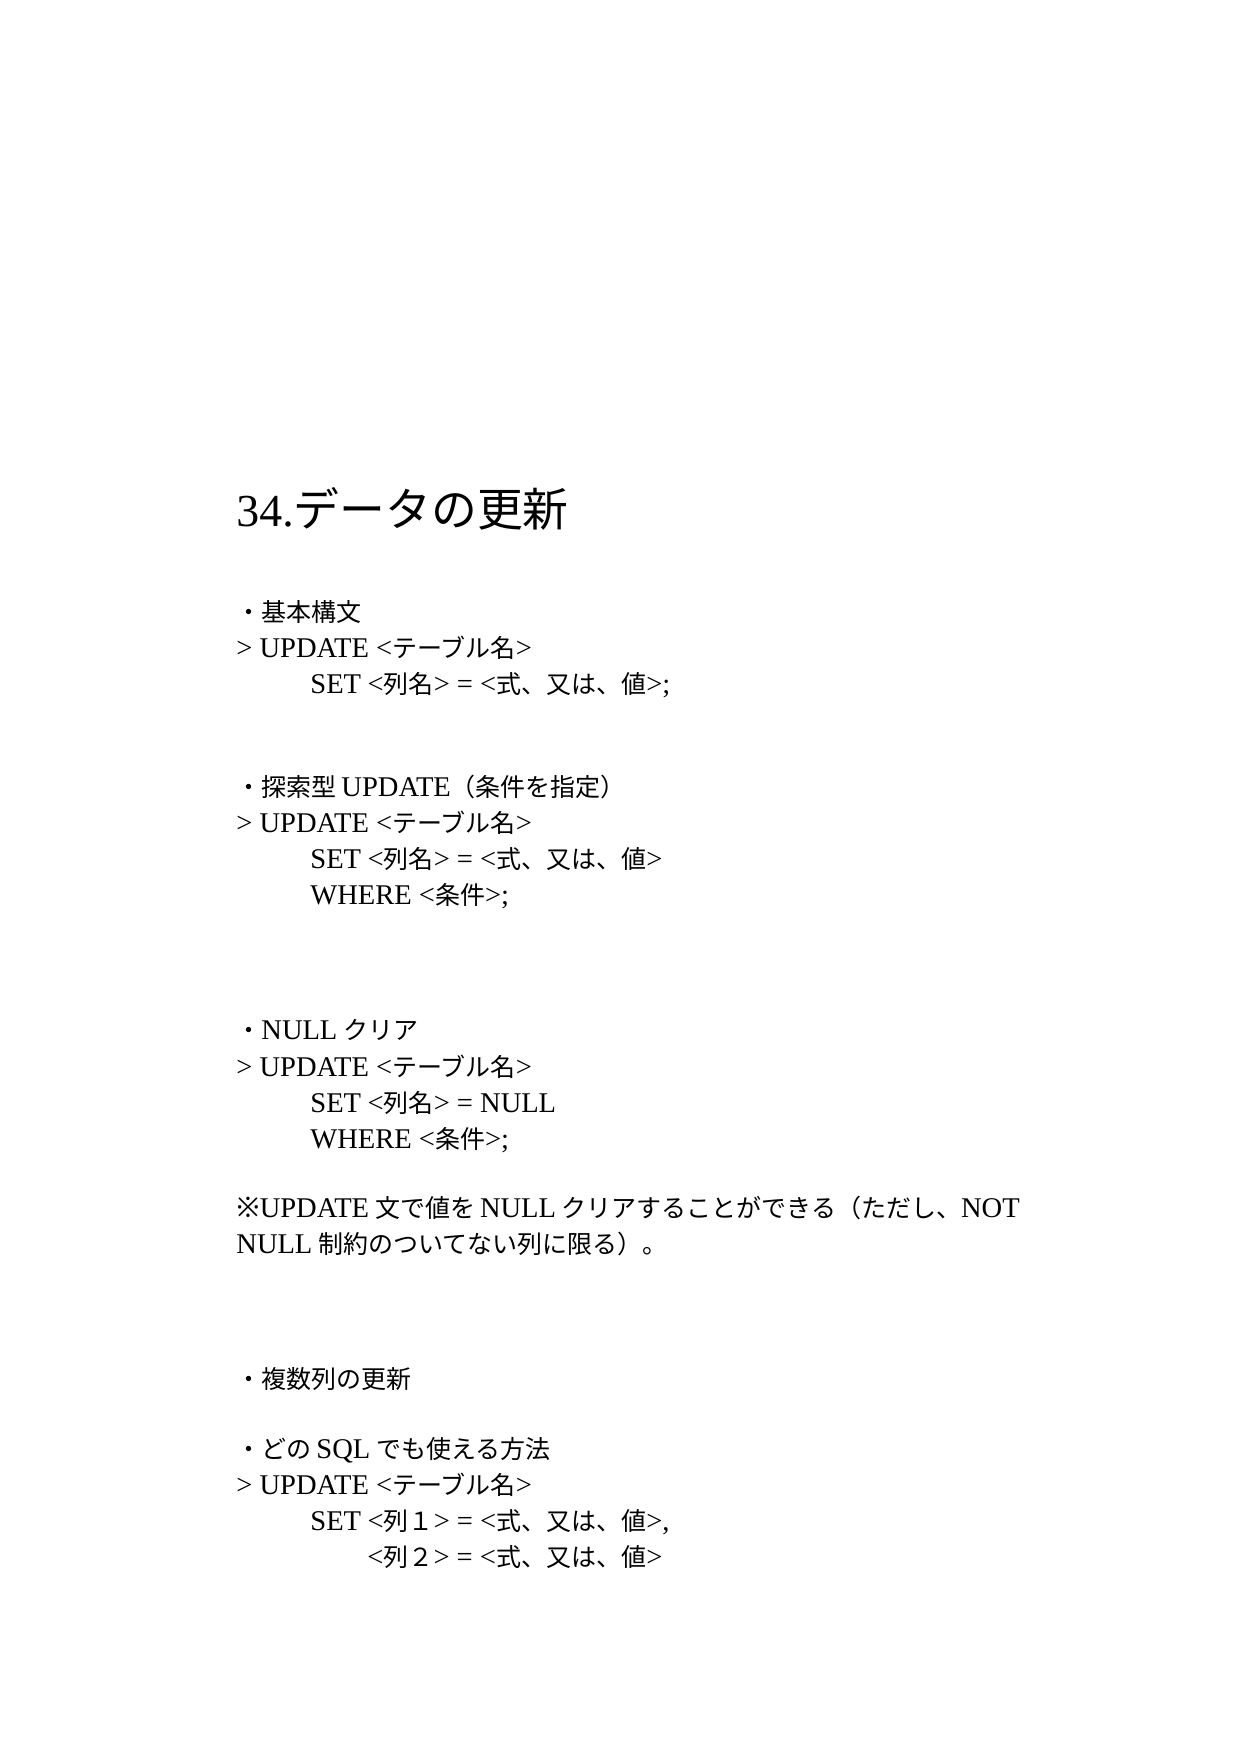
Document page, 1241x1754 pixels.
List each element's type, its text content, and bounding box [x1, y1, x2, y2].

text SET <列名> = NULL [236, 1083, 1063, 1119]
text ・どのSQLでも使える方法 [236, 1429, 1063, 1465]
text SET <列名> = <式、又は、値>; [236, 665, 1063, 701]
text WHERE <条件>; [236, 1119, 1063, 1156]
text ・NULLクリア [236, 1011, 1063, 1047]
text 34.データの更新 [236, 473, 1063, 540]
text SET <列１> = <式、又は、値>, [236, 1502, 1063, 1538]
text SET <列名> = <式、又は、値> [236, 839, 1063, 876]
text <列２> = <式、又は、値> [236, 1538, 1063, 1574]
text ・探索型UPDATE（条件を指定） [236, 767, 1063, 803]
text WHERE <条件>; [236, 876, 1063, 912]
text ※UPDATE文で値をNULLクリアすることができる（ただし、NOT NULL制約のついてない列に限る）。 [236, 1189, 1063, 1261]
text > UPDATE <テーブル名> [236, 1465, 1063, 1502]
text > UPDATE <テーブル名> [236, 1047, 1063, 1083]
text ・複数列の更新 [236, 1360, 1063, 1396]
text > UPDATE <テーブル名> [236, 803, 1063, 839]
text ・基本構文 [236, 592, 1063, 629]
text > UPDATE <テーブル名> [236, 629, 1063, 665]
